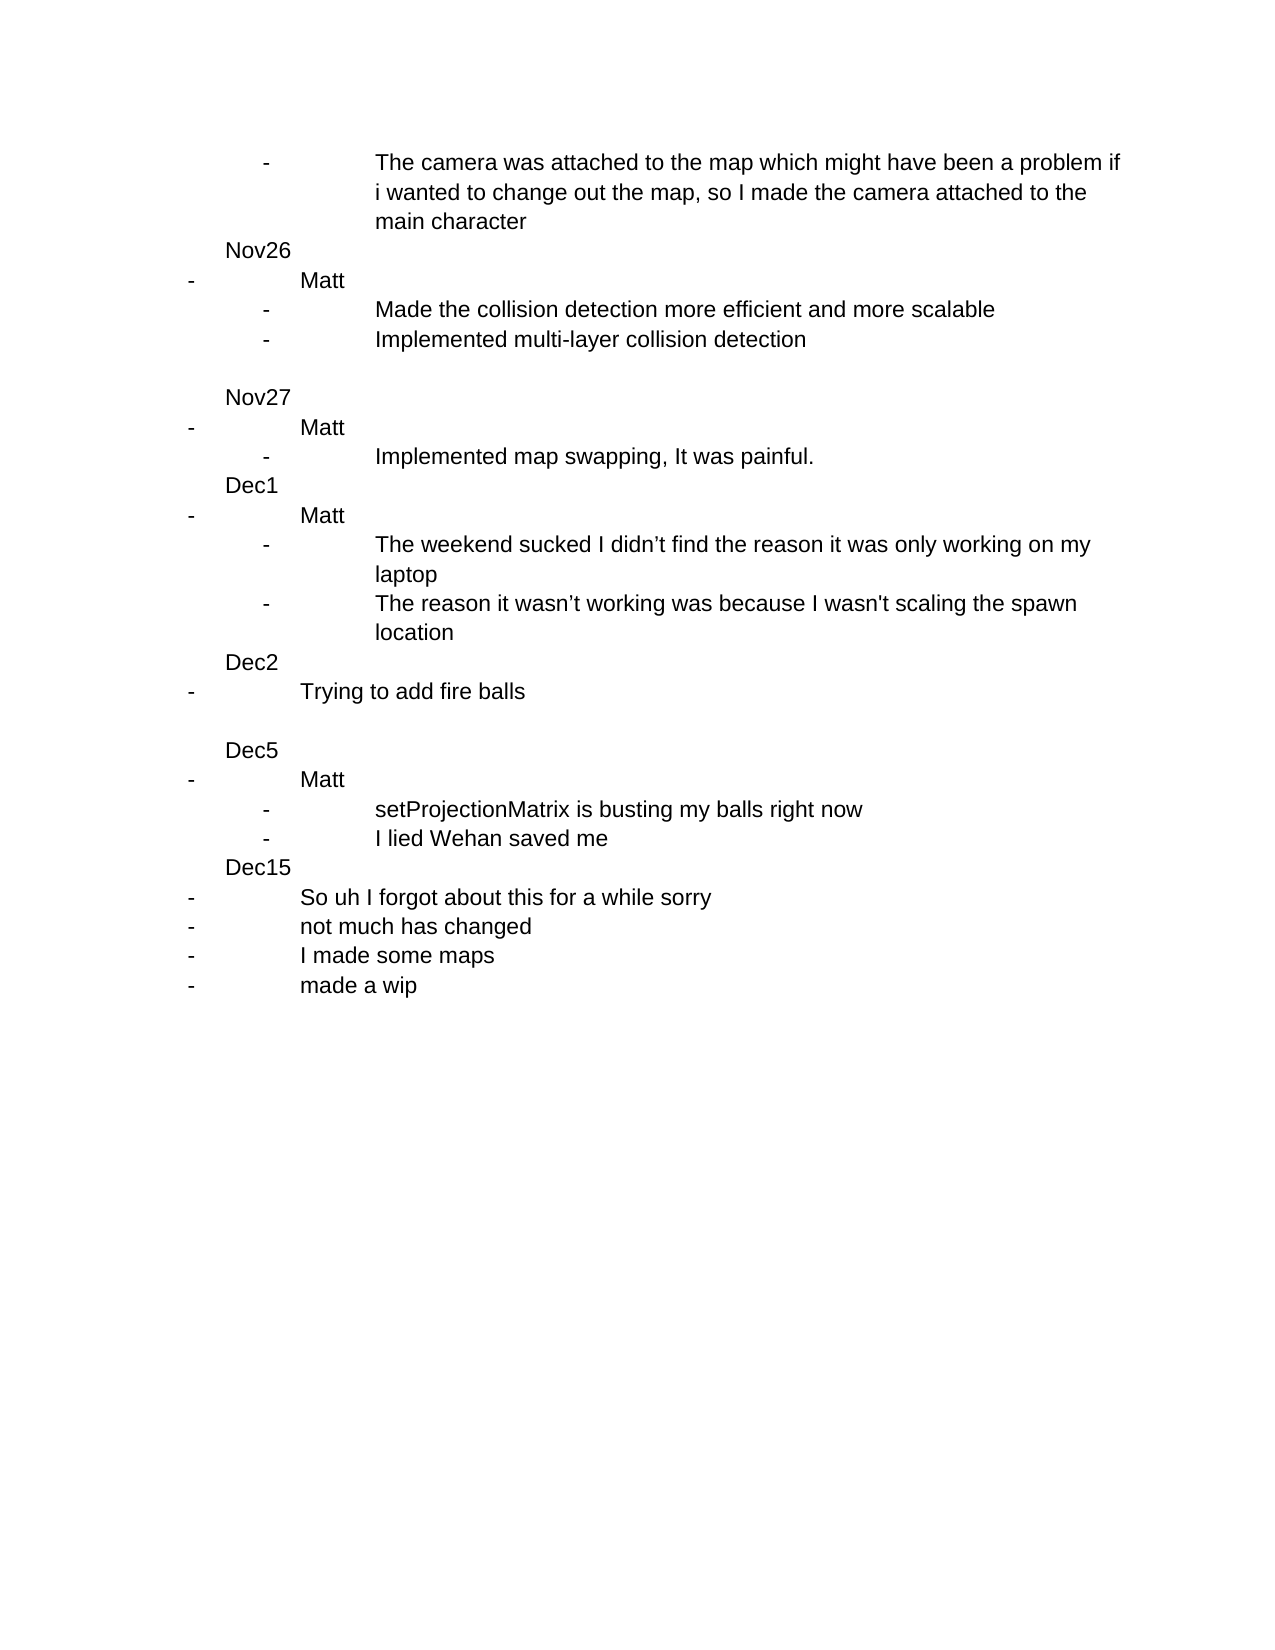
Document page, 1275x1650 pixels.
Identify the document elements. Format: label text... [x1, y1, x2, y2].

list not much has changed [187, 914, 1125, 939]
list Matt [187, 267, 1125, 293]
list Implemented map swapping, It was painful. [262, 444, 1125, 469]
list Matt [187, 767, 1125, 792]
list The weekend sucked I didn’t find the reason it was only working on my laptop [262, 532, 1125, 587]
list So uh I forgot about this for a while sorry [187, 884, 1125, 910]
text Dec1 [225, 473, 1125, 499]
text Nov26 [225, 238, 1125, 264]
list I made some maps [187, 943, 1125, 969]
list Trying to add fire balls [187, 679, 1125, 704]
list The camera was attached to the map which might have been a problem if i wanted to change out the map, so I made the camera attached to the main character [262, 150, 1125, 234]
text Dec5 [150, 737, 1125, 763]
list Implemented multi-layer collision detection [262, 326, 1125, 352]
list I lied Wehan saved me [262, 826, 1125, 851]
list Made the collision detection more efficient and more scalable [262, 297, 1125, 322]
text Nov27 [150, 385, 1125, 411]
list Matt [187, 502, 1125, 528]
list made a wip [187, 972, 1125, 998]
list The reason it wasn’t working was because I wasn't scaling the spawn location [262, 591, 1125, 646]
list Matt [187, 414, 1125, 440]
text Dec2 [225, 649, 1125, 675]
list setProjectionMatrix is busting my balls right now [262, 796, 1125, 822]
text Dec15 [225, 855, 1125, 881]
